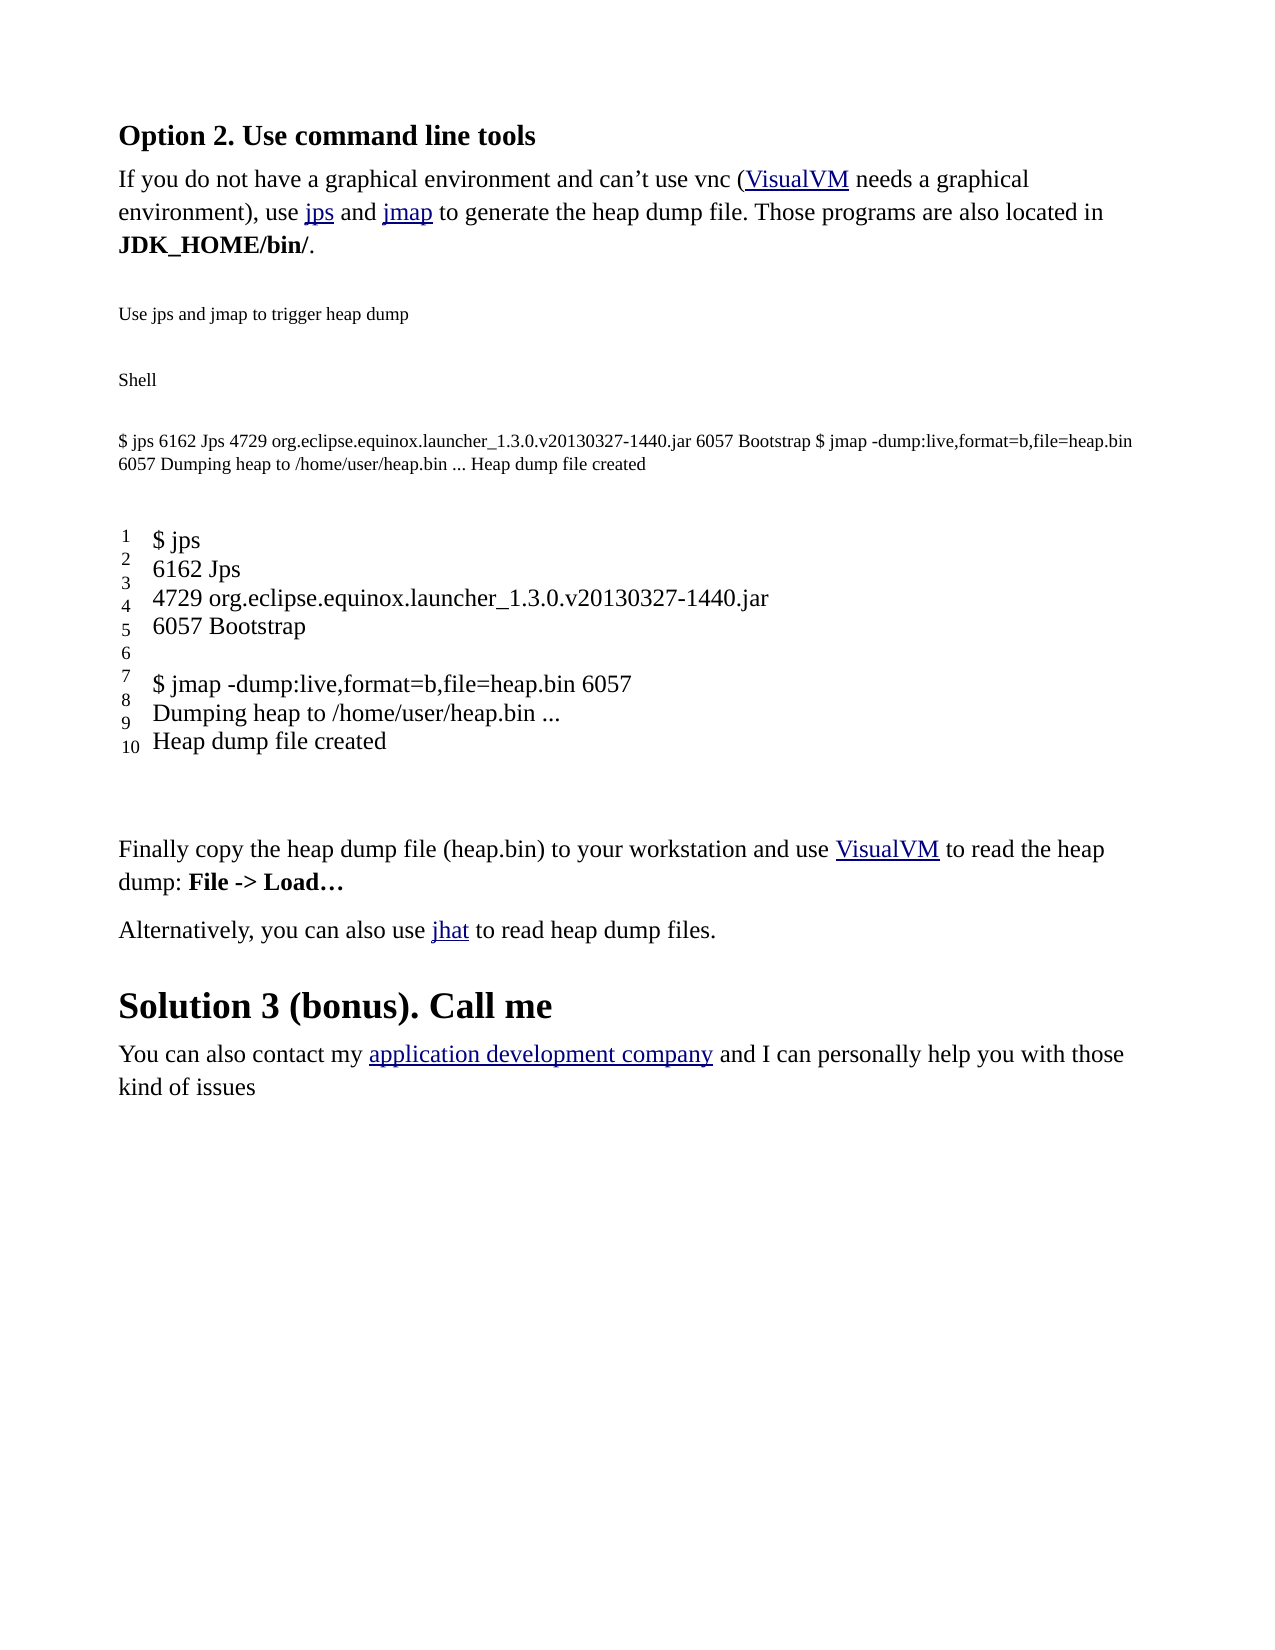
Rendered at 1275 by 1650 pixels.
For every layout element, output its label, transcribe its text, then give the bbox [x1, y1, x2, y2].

subtitle Solution 3 (bonus). Call me [118, 983, 1157, 1027]
text Use jps and jmap to trigger heap dump [118, 297, 1157, 325]
subtitle Option 2. Use command line tools [118, 118, 1157, 152]
text You can also contact my application development company and I can personally help you with those kind of issues 🙂 [118, 1039, 1157, 1101]
table_header 1 2 3 4 5 6 7 8 9 10 [118, 494, 149, 787]
text Alternatively, you can also use jhat to read heap dump files. [118, 915, 1157, 944]
text Finally copy the heap dump file (heap.bin) to your workstation and use VisualVM to read the heap dump: File -> Load… [118, 834, 1157, 896]
text Shell [118, 362, 1157, 390]
table_header $ jps 6162 Jps 4729 org.eclipse.equinox.launcher_1.3.0.v20130327-1440.jar 6057 Bootstrap $ jmap -dump:live,format=b,file=heap.bin 6057 Dumping heap to /home/user/heap.bin ... Heap dump file created [150, 494, 1151, 787]
text If you do not have a graphical environment and can’t use vnc (VisualVM needs a graphical environment), use jps and jmap to generate the heap dump file. Those programs are also located in JDK_HOME/bin/. [118, 164, 1157, 259]
text $ jps 6162 Jps 4729 org.eclipse.equinox.launcher_1.3.0.v20130327-1440.jar 6057 Bootstrap $ jmap -dump:live,format=b,file=heap.bin 6057 Dumping heap to /home/user/heap.bin ... Heap dump file created [118, 428, 1157, 475]
